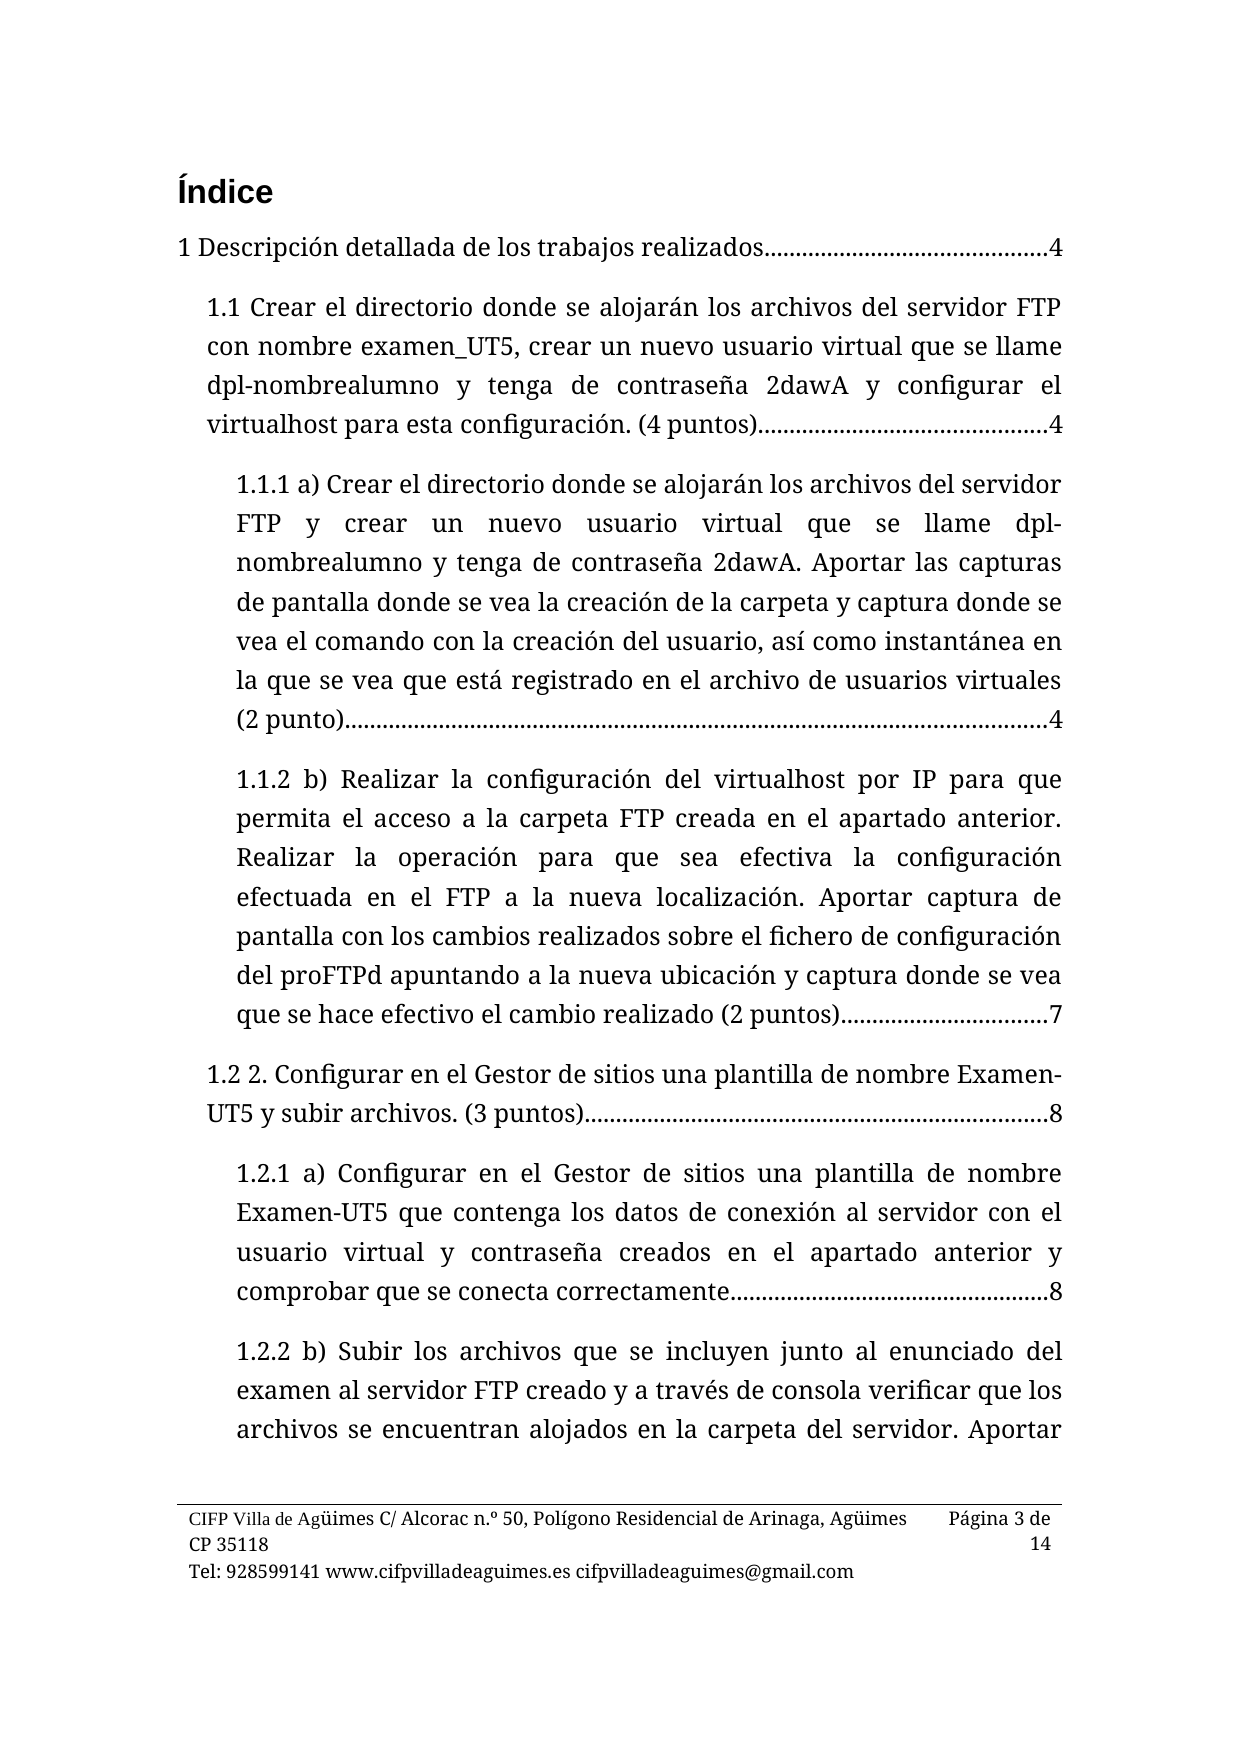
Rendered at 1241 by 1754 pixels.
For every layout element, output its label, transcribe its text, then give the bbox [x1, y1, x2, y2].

text 1.1.2 b) Realizar la configuración del virtualhost por IP para que permita el acceso a la carpeta FTP creada en el apartado anterior. Realizar la operación para que sea efectiva la configuración efectuada en el FTP a la nueva localización. Aportar captura de pantalla con los cambios realizados sobre el fichero de configuración del proFTPd apuntando a la nueva ubicación y captura donde se vea que se hace efectivo el cambio realizado (2 puntos) 7 [236, 762, 1063, 1031]
text 1 Descripción detallada de los trabajos realizados 4 [177, 229, 1063, 263]
text 1.1.1 a) Crear el directorio donde se alojarán los archivos del servidor FTP y crear un nuevo usuario virtual que se llame dpl-nombrealumno y tenga de contraseña 2dawA. Aportar las capturas de pantalla donde se vea la creación de la carpeta y captura donde se vea el comando con la creación del usuario, así como instantánea en la que se vea que está registrado en el archivo de usuarios virtuales (2 punto). 4 [236, 467, 1063, 736]
text 1.2.2 b) Subir los archivos que se incluyen junto al enunciado del examen al servidor FTP creado y a través de consola verificar que los archivos se encuentran alojados en la carpeta del servidor. Aportar captura de pantalla donde se vea que se suben de manera correcta los dos archivos al servidor FTP y captura donde se vean los archivos alojados en el servidor. . 9 [236, 1333, 1063, 1446]
subtitle Índice [177, 173, 1063, 211]
text 1.2 2. Configurar en el Gestor de sitios una plantilla de nombre Examen-UT5 y subir archivos. (3 puntos) 8 [207, 1057, 1063, 1130]
text 1.2.1 a) Configurar en el Gestor de sitios una plantilla de nombre Examen-UT5 que contenga los datos de conexión al servidor con el usuario virtual y contraseña creados en el apartado anterior y comprobar que se conecta correctamente 8 [236, 1156, 1063, 1307]
text 1.1 Crear el directorio donde se alojarán los archivos del servidor FTP con nombre examen_UT5, crear un nuevo usuario virtual que se llame dpl-nombrealumno y tenga de contraseña 2dawA y configurar el virtualhost para esta configuración. (4 puntos). 4 [207, 289, 1063, 441]
